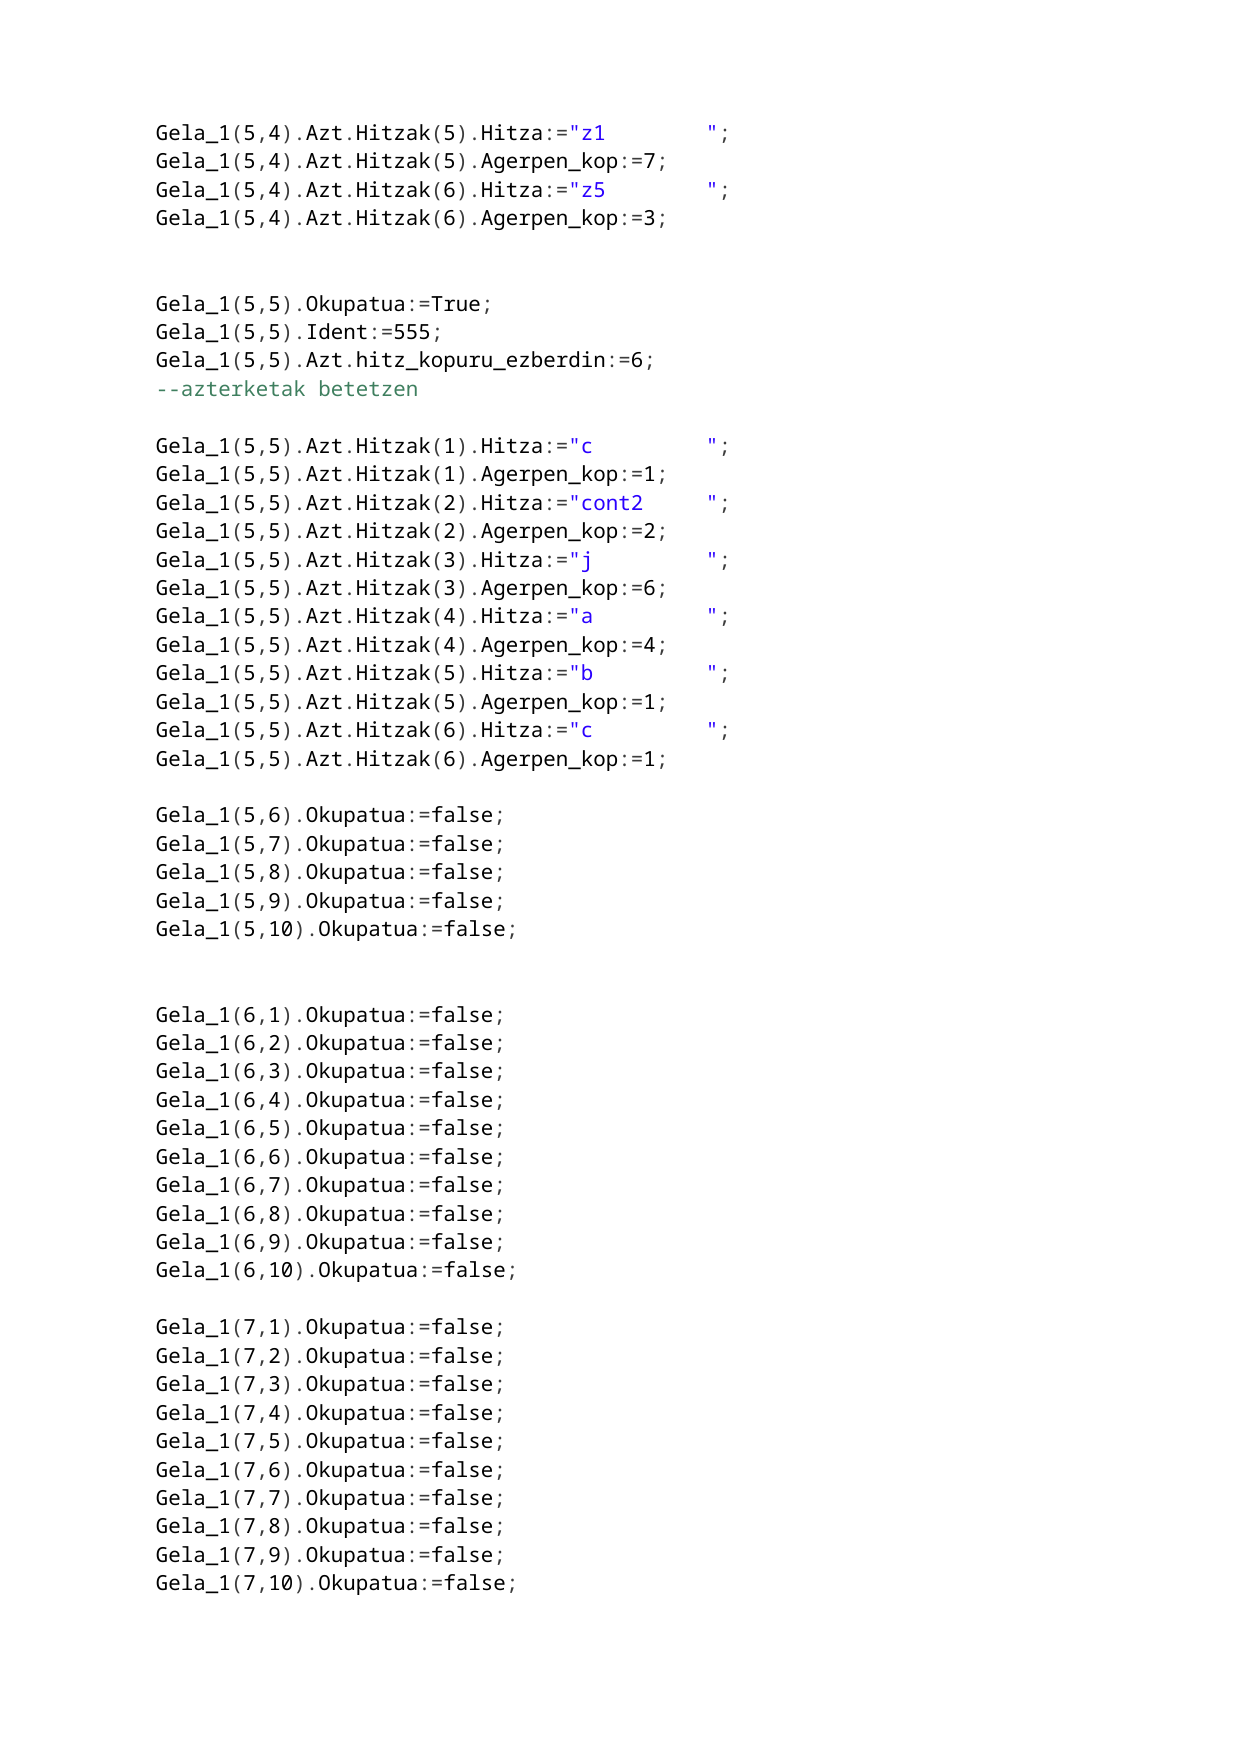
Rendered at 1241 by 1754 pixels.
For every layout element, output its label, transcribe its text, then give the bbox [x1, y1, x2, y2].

text Gela_1(7,10).Okupatua:=false; [118, 1568, 1122, 1597]
text Gela_1(7,9).Okupatua:=false; [118, 1540, 1122, 1568]
text Gela_1(5,4).Azt.Hitzak(6).Hitza:="z5 "; [118, 175, 1122, 203]
text Gela_1(5,5).Azt.Hitzak(5).Agerpen_kop:=1; [118, 687, 1122, 715]
text Gela_1(6,9).Okupatua:=false; [118, 1227, 1122, 1256]
text Gela_1(6,4).Okupatua:=false; [118, 1085, 1122, 1113]
text Gela_1(7,8).Okupatua:=false; [118, 1512, 1122, 1540]
text Gela_1(5,5).Azt.Hitzak(6).Agerpen_kop:=1; [118, 744, 1122, 772]
text Gela_1(5,6).Okupatua:=false; [118, 801, 1122, 829]
text Gela_1(5,5).Azt.Hitzak(2).Hitza:="cont2 "; [118, 488, 1122, 516]
text Gela_1(5,5).Azt.Hitzak(4).Agerpen_kop:=4; [118, 630, 1122, 658]
text Gela_1(6,8).Okupatua:=false; [118, 1199, 1122, 1227]
text Gela_1(5,4).Azt.Hitzak(5).Hitza:="z1 "; [118, 118, 1122, 147]
text Gela_1(7,6).Okupatua:=false; [118, 1455, 1122, 1483]
text Gela_1(5,5).Azt.Hitzak(2).Agerpen_kop:=2; [118, 516, 1122, 545]
text Gela_1(5,5).Azt.Hitzak(1).Agerpen_kop:=1; [118, 459, 1122, 488]
text --azterketak betetzen [118, 374, 1122, 402]
text Gela_1(5,5).Azt.Hitzak(1).Hitza:="c "; [118, 431, 1122, 459]
text Gela_1(5,5).Azt.Hitzak(4).Hitza:="a "; [118, 602, 1122, 630]
text Gela_1(5,5).Azt.hitz_kopuru_ezberdin:=6; [118, 346, 1122, 374]
text Gela_1(7,5).Okupatua:=false; [118, 1426, 1122, 1455]
text Gela_1(7,1).Okupatua:=false; [118, 1312, 1122, 1341]
text Gela_1(5,7).Okupatua:=false; [118, 829, 1122, 857]
text Gela_1(5,5).Ident:=555; [118, 317, 1122, 346]
text Gela_1(5,10).Okupatua:=false; [118, 914, 1122, 943]
text Gela_1(6,2).Okupatua:=false; [118, 1028, 1122, 1057]
text Gela_1(6,3).Okupatua:=false; [118, 1057, 1122, 1085]
text Gela_1(5,9).Okupatua:=false; [118, 886, 1122, 914]
text Gela_1(6,1).Okupatua:=false; [118, 1000, 1122, 1028]
text Gela_1(5,4).Azt.Hitzak(5).Agerpen_kop:=7; [118, 147, 1122, 175]
text Gela_1(5,5).Azt.Hitzak(3).Hitza:="j "; [118, 545, 1122, 573]
text Gela_1(5,5).Okupatua:=True; [118, 289, 1122, 317]
text Gela_1(7,7).Okupatua:=false; [118, 1483, 1122, 1512]
text Gela_1(6,6).Okupatua:=false; [118, 1142, 1122, 1170]
text Gela_1(6,5).Okupatua:=false; [118, 1113, 1122, 1142]
text Gela_1(5,8).Okupatua:=false; [118, 857, 1122, 886]
text Gela_1(7,4).Okupatua:=false; [118, 1398, 1122, 1426]
text Gela_1(5,5).Azt.Hitzak(6).Hitza:="c "; [118, 715, 1122, 744]
text Gela_1(6,7).Okupatua:=false; [118, 1170, 1122, 1199]
text Gela_1(5,5).Azt.Hitzak(5).Hitza:="b "; [118, 658, 1122, 687]
text Gela_1(7,3).Okupatua:=false; [118, 1369, 1122, 1398]
text Gela_1(6,10).Okupatua:=false; [118, 1256, 1122, 1284]
text Gela_1(7,2).Okupatua:=false; [118, 1341, 1122, 1369]
text Gela_1(5,5).Azt.Hitzak(3).Agerpen_kop:=6; [118, 573, 1122, 602]
text Gela_1(5,4).Azt.Hitzak(6).Agerpen_kop:=3; [118, 203, 1122, 232]
